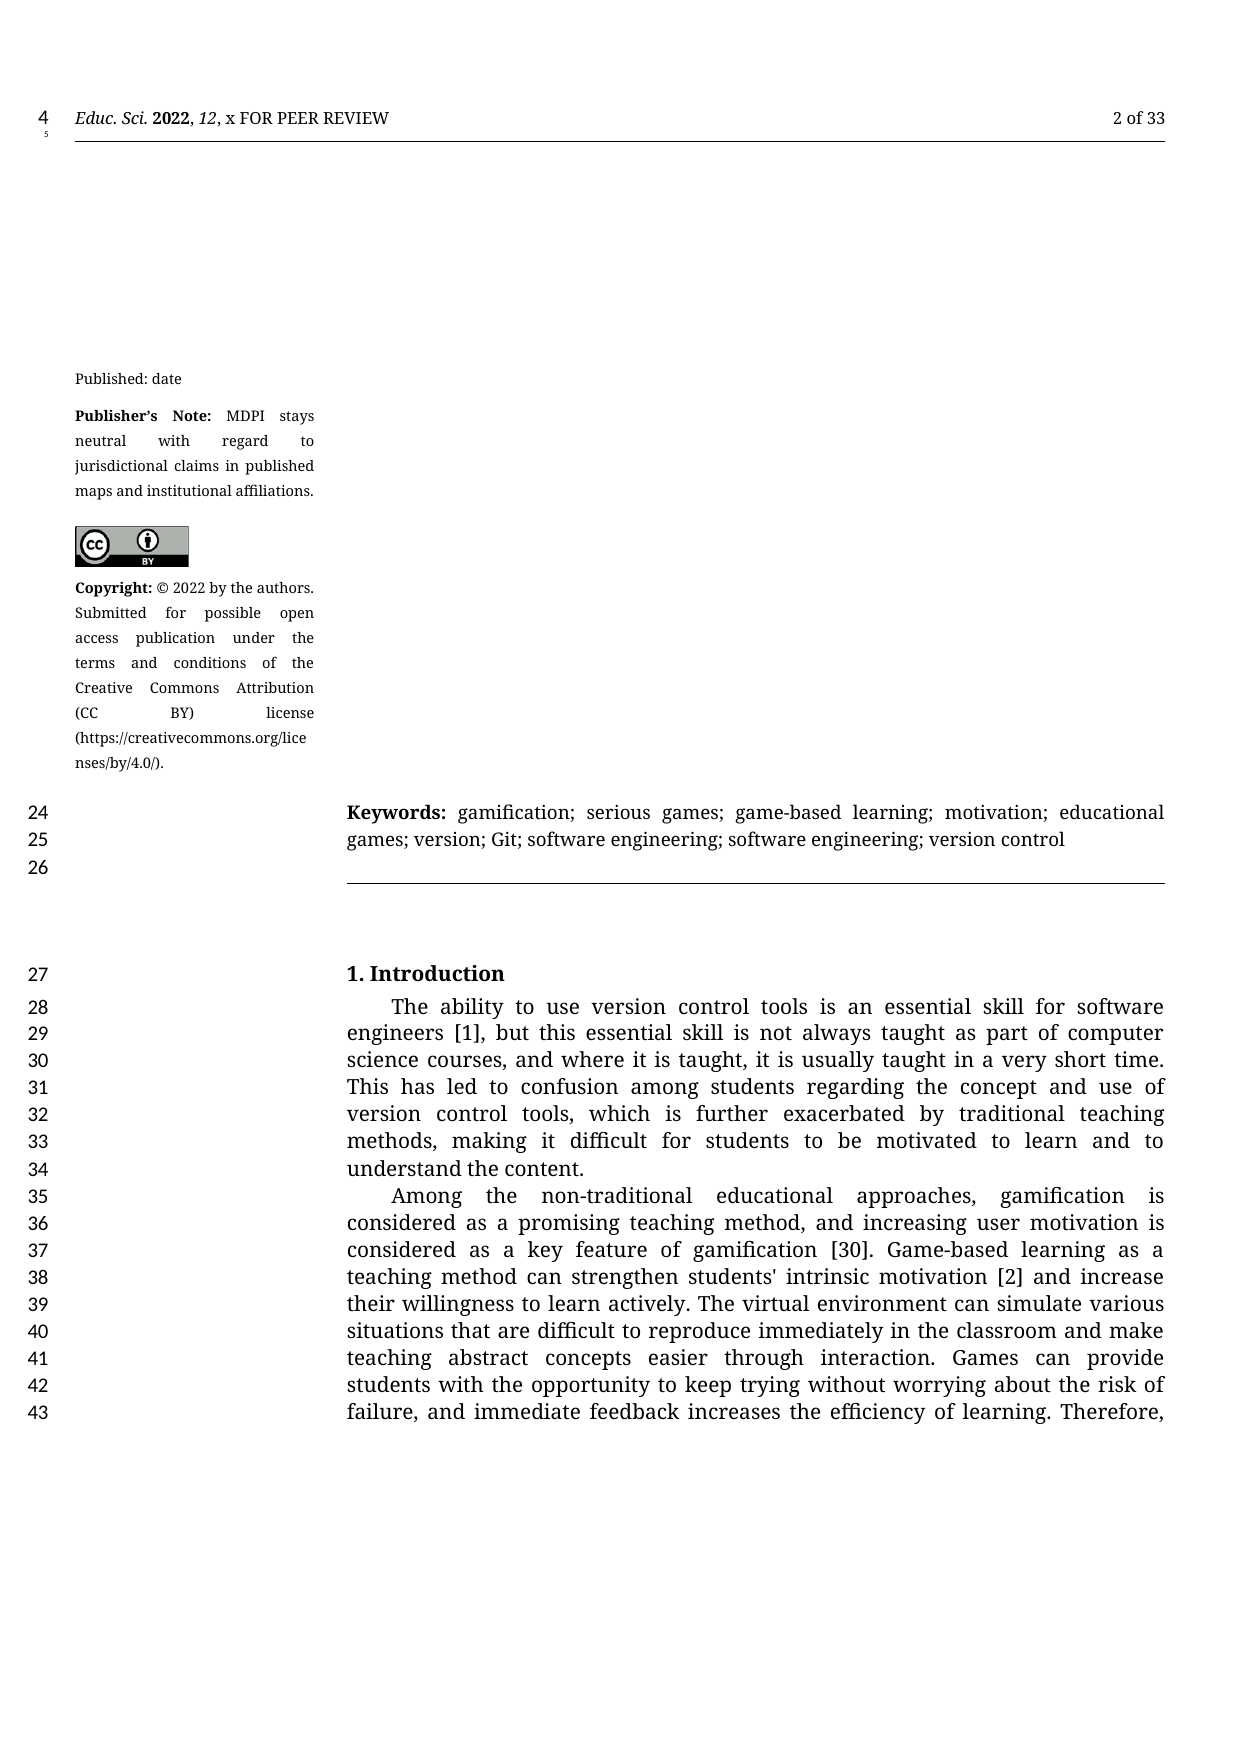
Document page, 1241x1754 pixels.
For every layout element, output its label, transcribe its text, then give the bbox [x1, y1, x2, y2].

table_header Published: date Publisher’s Note: MDPI stays neutral with regard to jurisdictional claims in published maps and institutional affiliations. Copyright: © 2022 by the authors. Submitted for possible open access publication under the terms and conditions of the Creative Commons Attribution (CC BY) license (https://creativecommons.org/licenses/by/4.0/). [75, 364, 326, 773]
subtitle 1. Introduction [347, 959, 1165, 986]
text Among the non-traditional educational approaches, gamification is considered as a promising teaching method, and increasing user motivation is considered as a key feature of gamification [30]. Game-based learning as a teaching method can strengthen students' intrinsic motivation [2] and increase their willingness to learn actively. The virtual environment can simulate various situations that are difficult to reproduce immediately in the classroom and make teaching abstract concepts easier through interaction. Games can provide students with the opportunity to keep trying without worrying about the risk of failure, and immediate feedback increases the efficiency of learning. Therefore, [347, 1182, 1165, 1426]
text The ability to use version control tools is an essential skill for software engineers [1], but this essential skill is not always taught as part of computer science courses, and where it is taught, it is usually taught in a very short time. This has led to confusion among students regarding the concept and use of version control tools, which is further exacerbated by traditional teaching methods, making it difficult for students to be motivated to learn and to understand the content. [347, 993, 1165, 1182]
text Keywords: gamification; serious games; game-based learning; motivation; educational games; version; Git; software engineering; software engineering; version control [347, 798, 1165, 852]
